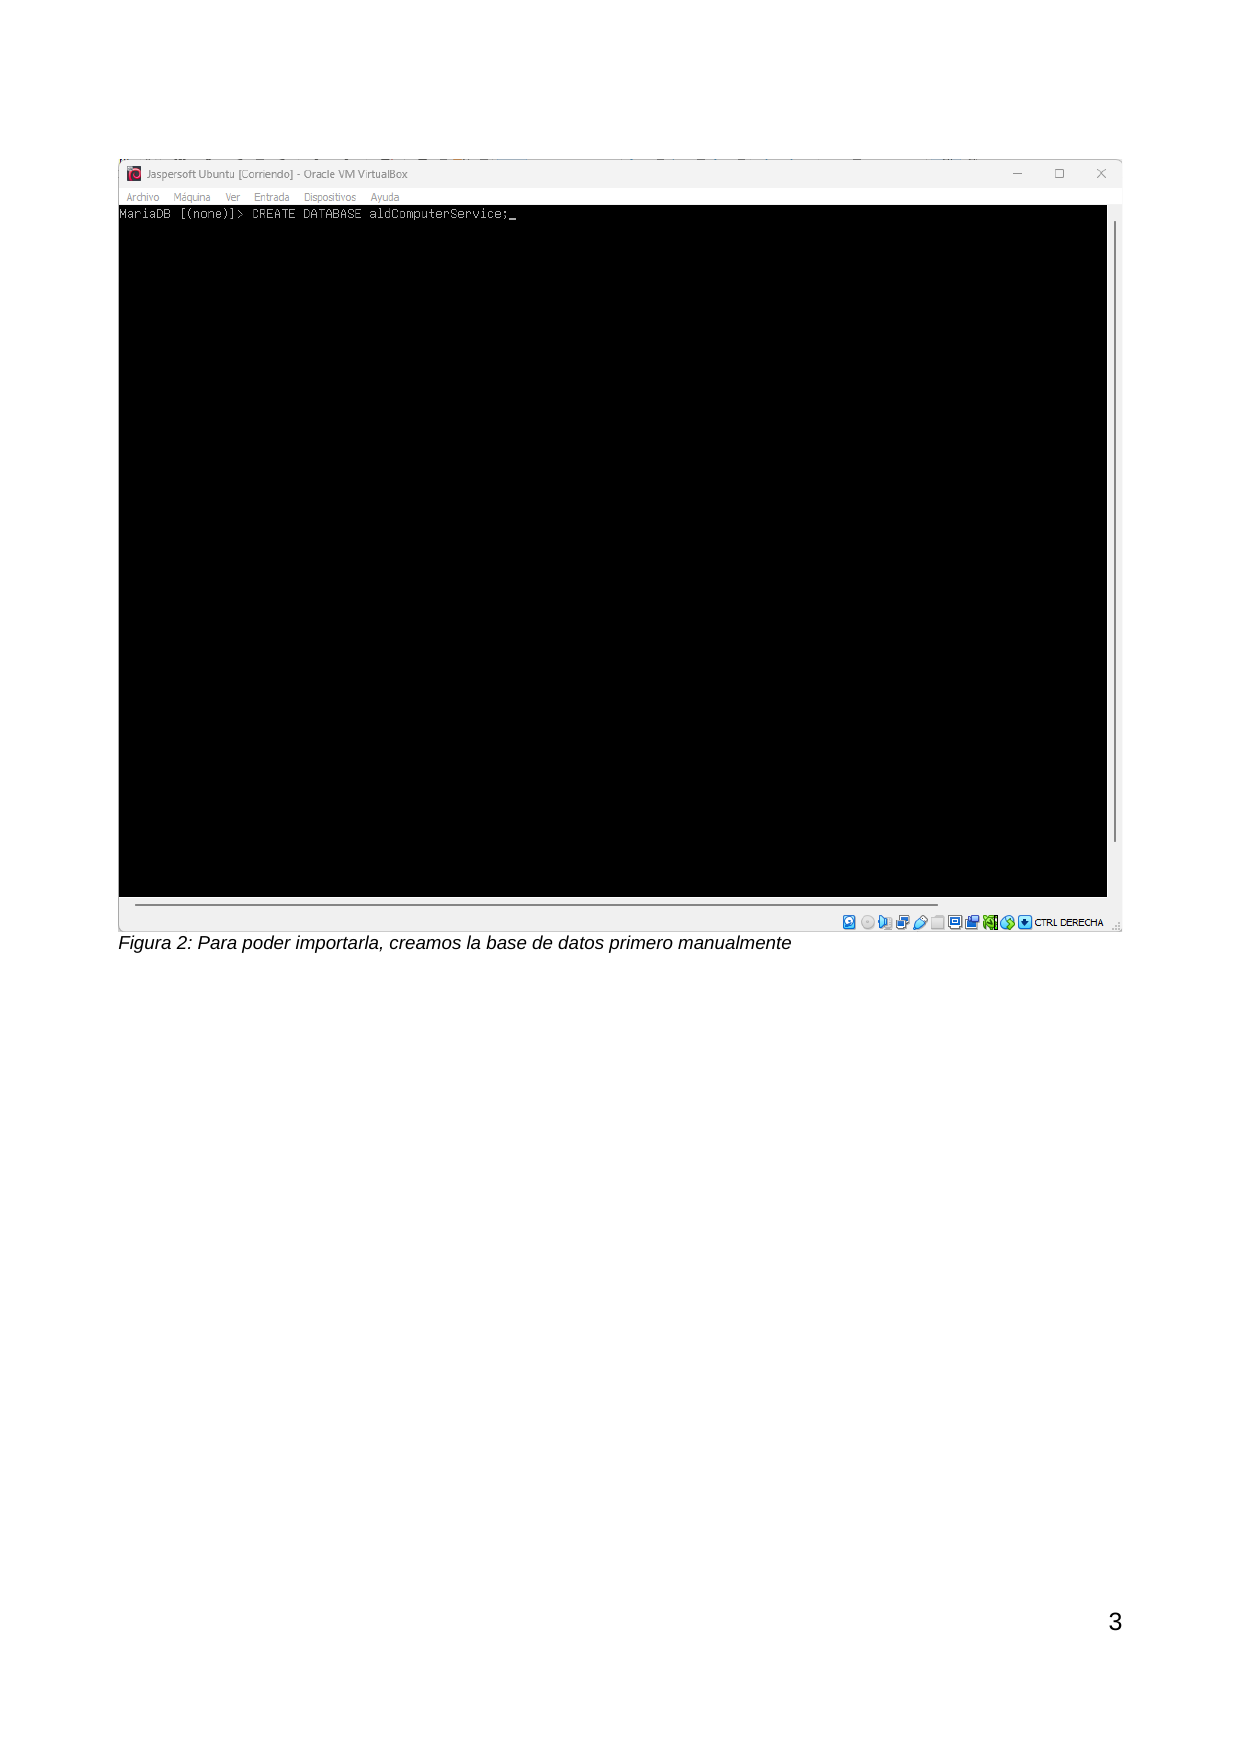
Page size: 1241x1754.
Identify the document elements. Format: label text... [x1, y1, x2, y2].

picture [118, 159, 1123, 932]
text Figura 2: Para poder importarla, creamos la base de datos primero manualmente [118, 932, 1122, 954]
